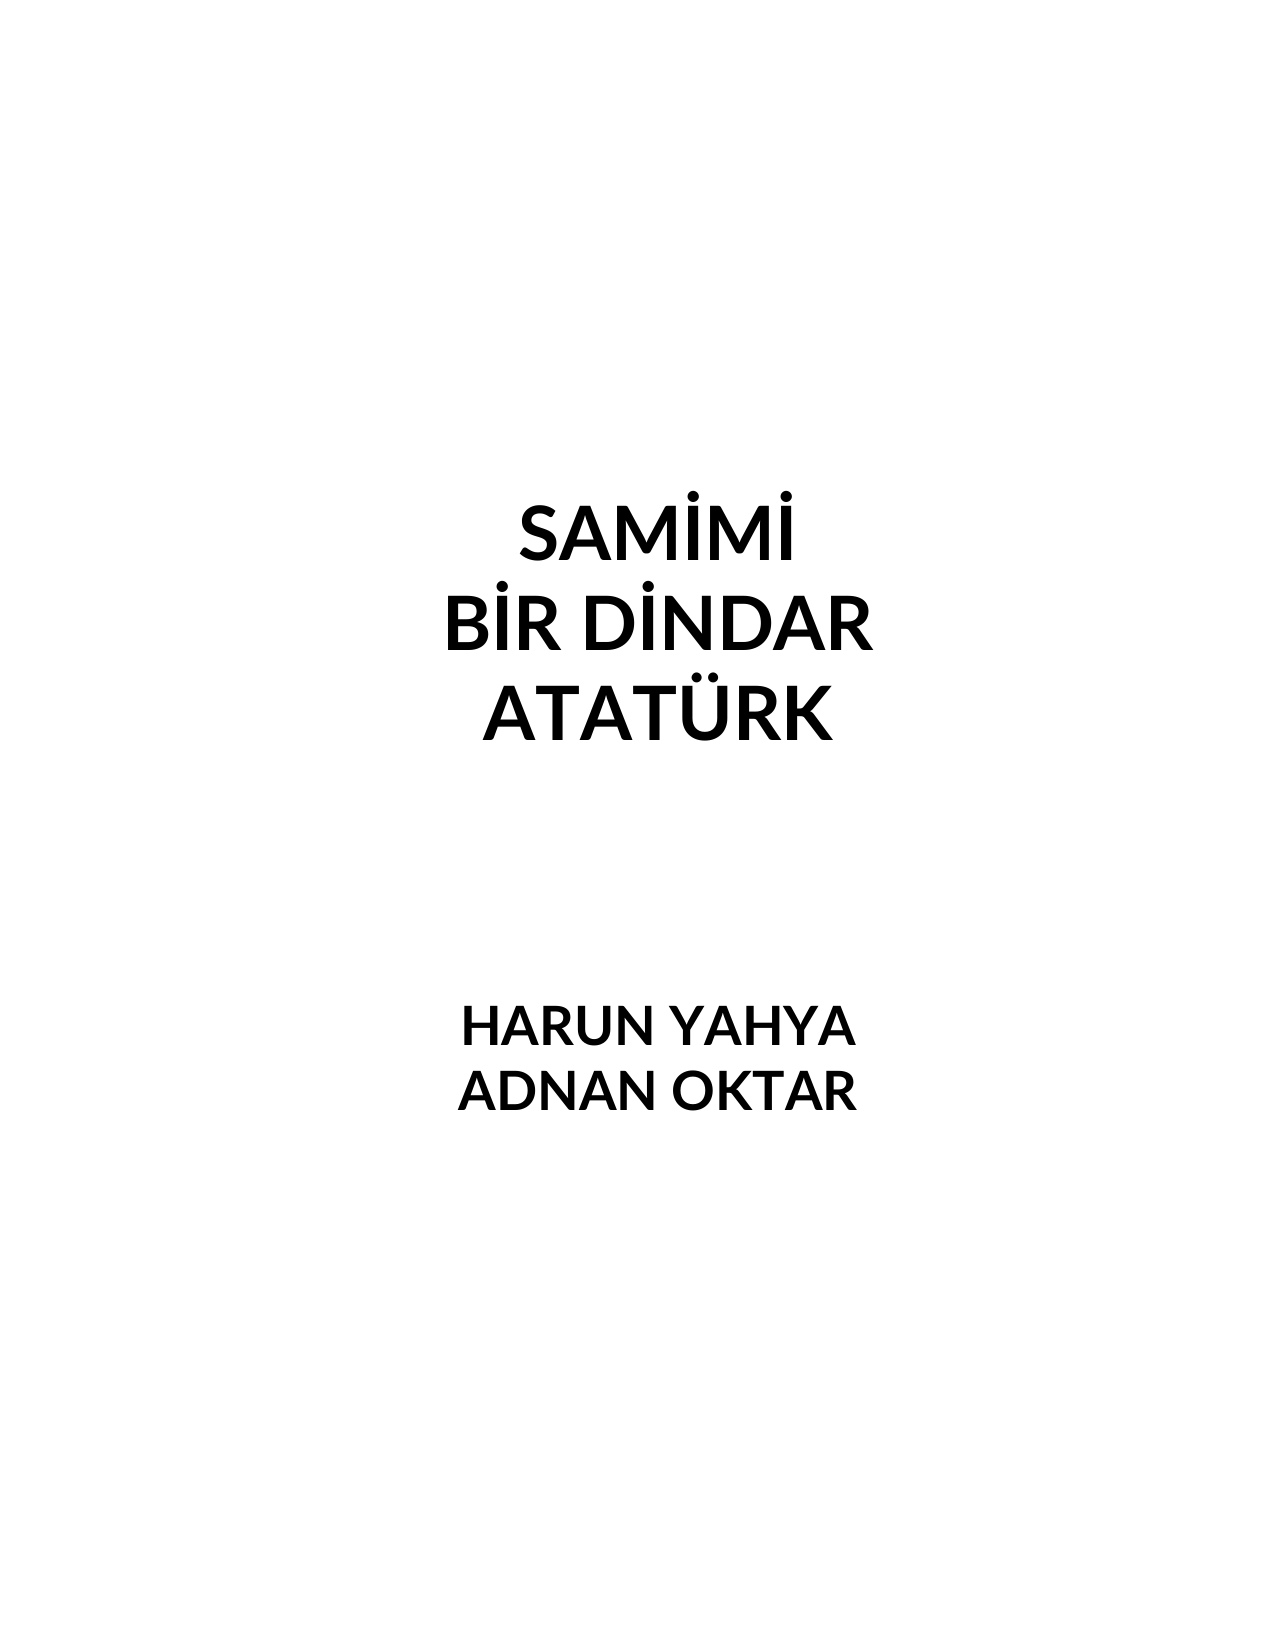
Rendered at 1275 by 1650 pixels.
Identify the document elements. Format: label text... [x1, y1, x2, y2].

text HARUN YAHYA [187, 992, 1070, 1057]
text SAMİMİ [187, 487, 1070, 577]
text ATATÜRK [187, 667, 1070, 757]
text BİR DİNDAR [187, 577, 1070, 667]
text ADNAN OKTAR [187, 1057, 1070, 1122]
